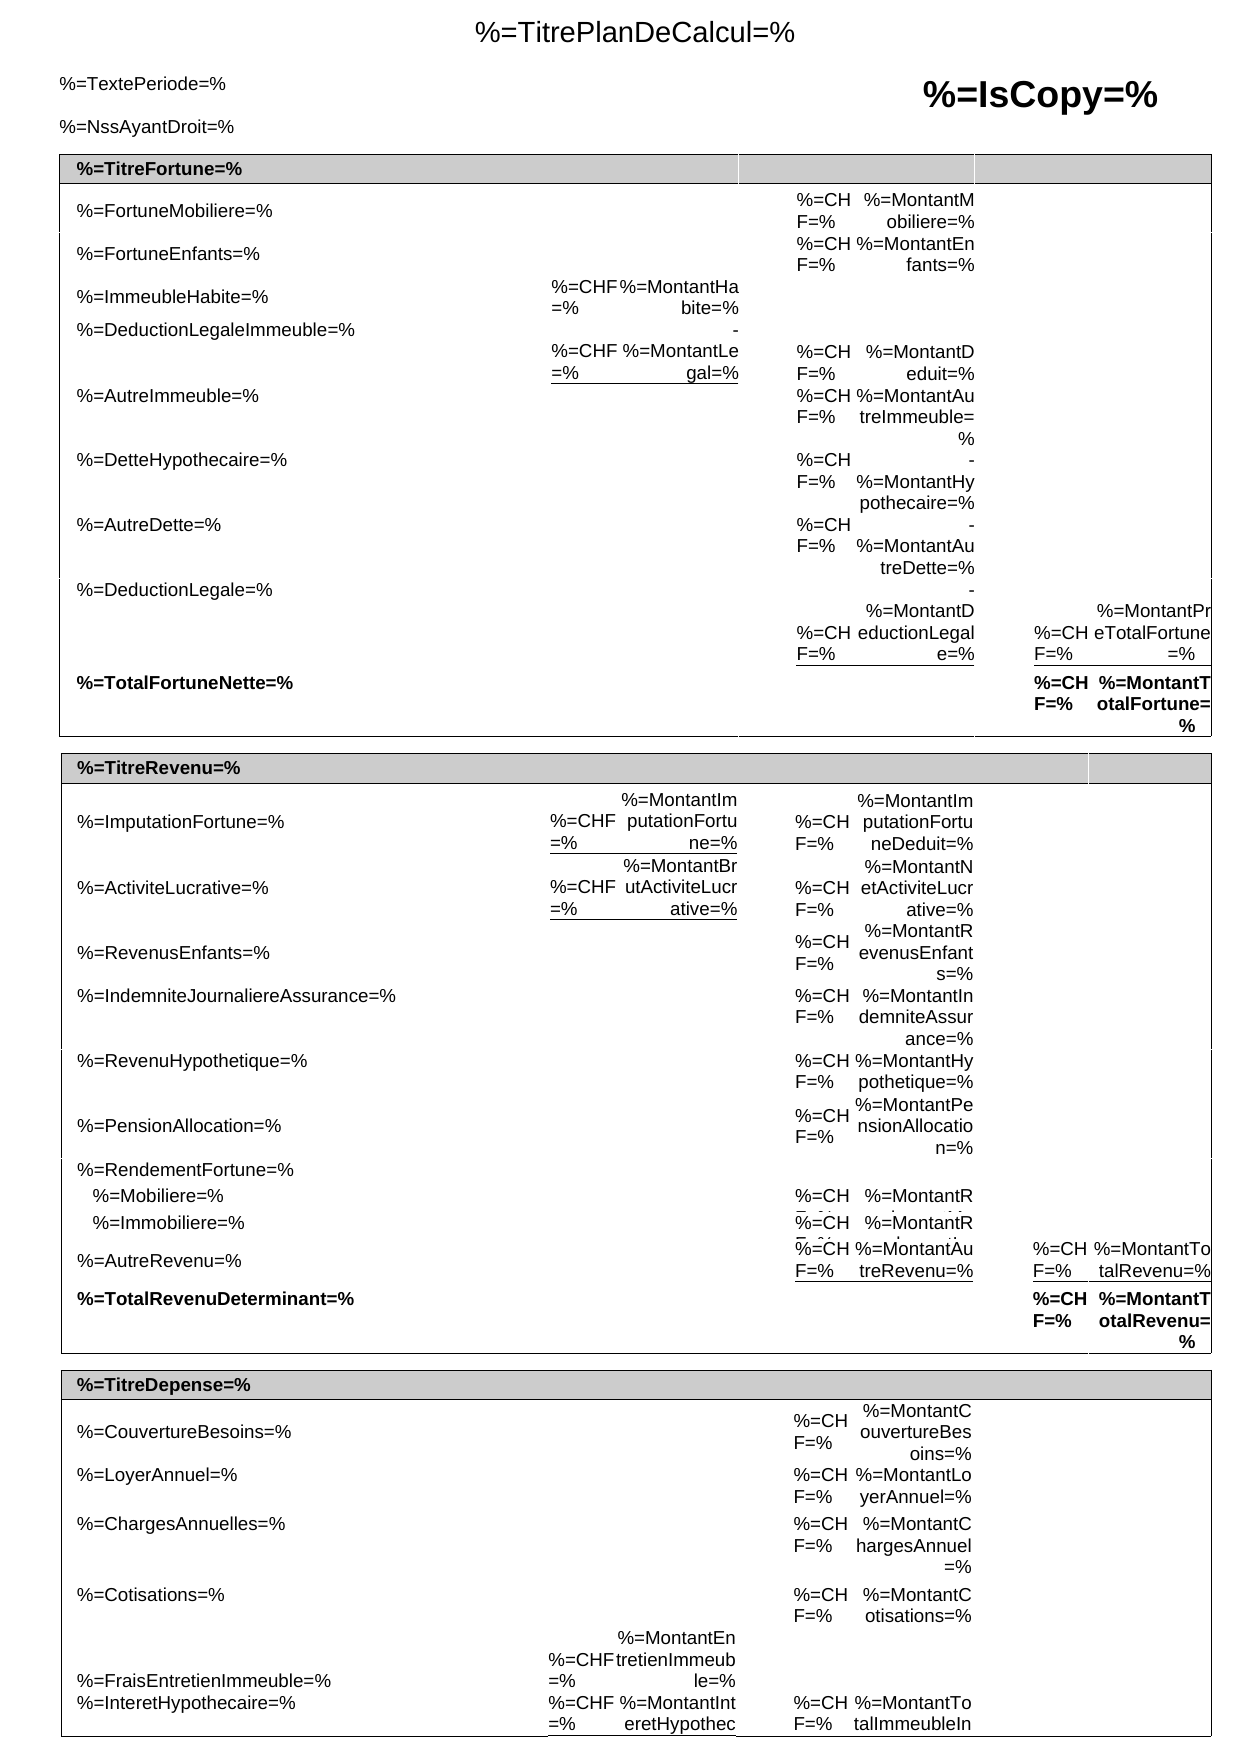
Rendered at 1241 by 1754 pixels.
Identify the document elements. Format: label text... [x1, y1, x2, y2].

table_cell [1090, 449, 1211, 514]
table_cell [975, 666, 1034, 736]
table_cell - %=MontantDeductionLegale=% [856, 579, 974, 665]
table_cell %=CHF=% [548, 1692, 615, 1735]
table_cell [548, 1464, 615, 1507]
table_cell %=FraisEntretienImmeuble=% [77, 1627, 548, 1692]
table_header [1031, 1371, 1087, 1399]
table_cell %=CHF=% [795, 1185, 854, 1212]
table_cell [739, 514, 796, 578]
table_cell [60, 514, 76, 578]
table_cell %=CHF=% [796, 319, 856, 384]
table_header [60, 155, 76, 183]
table_cell [1090, 233, 1211, 276]
table_cell [62, 1159, 77, 1185]
table_cell [971, 1627, 1031, 1692]
table_cell %=MontantAutreImmeuble=% [856, 384, 974, 449]
table_header [1090, 155, 1211, 183]
table_header [1034, 155, 1090, 183]
table_cell [1031, 1507, 1087, 1578]
table_cell [62, 1627, 77, 1692]
table_cell %=NssAyantDroit=% [59, 115, 870, 137]
table_header [853, 1371, 971, 1399]
table_cell %=CHF=% [795, 1238, 854, 1281]
table_cell %=MontantInteretHypothec [615, 1692, 736, 1735]
table_cell %=CHF=% [796, 449, 856, 514]
table_cell [62, 1464, 77, 1507]
table_header [1089, 754, 1211, 783]
table_cell [62, 1094, 77, 1158]
table_cell %=AutreImmeuble=% [76, 384, 551, 449]
table_cell [736, 1692, 793, 1736]
table_cell [856, 276, 974, 319]
table_cell [1031, 1464, 1087, 1507]
table_cell [617, 985, 737, 1049]
table_cell [736, 1464, 793, 1507]
table_cell [1034, 184, 1090, 232]
table_cell [1033, 920, 1088, 985]
table_cell %=MontantCotisations=% [853, 1578, 971, 1627]
table_cell [62, 1282, 77, 1353]
table_cell [550, 920, 617, 985]
table_cell [617, 1282, 737, 1353]
table_cell %=CHF=% [550, 784, 617, 853]
table_cell %=CHF=% [796, 384, 856, 449]
table_header [62, 1371, 77, 1399]
table_cell [618, 384, 738, 449]
table_cell [737, 854, 795, 920]
table_cell [973, 1094, 1033, 1158]
table_cell [1034, 319, 1090, 384]
table_cell [975, 319, 1034, 384]
table_header [548, 1371, 615, 1399]
table_cell [1089, 854, 1211, 920]
table_cell [60, 184, 76, 232]
table_cell %=FortuneMobiliere=% [76, 184, 551, 232]
table_cell [1034, 233, 1090, 276]
table_cell [975, 449, 1034, 514]
table_cell [975, 184, 1034, 232]
table_cell [975, 514, 1034, 578]
table_header [739, 155, 796, 183]
table_cell [60, 319, 76, 384]
table_cell %=MontantTotalRevenu=% [1089, 1238, 1211, 1281]
table_cell [1089, 920, 1211, 985]
table_cell [615, 1578, 736, 1627]
table_cell [975, 276, 1034, 319]
table_cell [973, 1238, 1033, 1282]
table_cell [550, 1212, 617, 1238]
table_cell %=PensionAllocation=% [77, 1094, 550, 1158]
table_cell %=MontantChargesAnnuel=% [853, 1507, 971, 1578]
table_cell %=RevenuHypothetique=% [77, 1050, 550, 1094]
table_cell %=CHF=% [795, 1050, 854, 1094]
table_cell %=InteretHypothecaire=% [77, 1692, 548, 1736]
table_cell [853, 1627, 971, 1692]
table_cell [618, 666, 738, 736]
table_cell %=MontantRendementMobiliere=% [854, 1185, 973, 1212]
table_cell [1090, 184, 1211, 232]
table_cell %=CHF=% [795, 985, 854, 1049]
table_cell [1031, 1400, 1087, 1464]
table_cell %=MontantTotalFortune=% [1090, 666, 1211, 736]
table_header [551, 155, 618, 183]
table_cell %=CHF=% [793, 1507, 853, 1578]
table_cell [62, 1400, 77, 1464]
table_cell [618, 184, 738, 232]
table_cell [739, 384, 796, 449]
table_header %=TitreRevenu=% [77, 754, 550, 783]
table_cell [617, 1159, 737, 1185]
table_cell %=ActiviteLucrative=% [77, 854, 550, 920]
table_cell [739, 579, 796, 666]
table_cell %=MontantImputationFortune=% [617, 784, 737, 853]
table_cell [975, 579, 1034, 666]
table_cell %=MontantImputationFortuneDeduit=% [854, 784, 973, 854]
table_cell [1033, 1094, 1088, 1158]
table_cell [62, 985, 77, 1049]
table_cell [615, 1507, 736, 1578]
table_cell [60, 449, 76, 514]
table_cell [1087, 1627, 1211, 1692]
table_cell [736, 1507, 793, 1578]
table_cell [1087, 1692, 1211, 1736]
table_cell [550, 1185, 617, 1212]
table_cell [973, 920, 1033, 985]
table_cell [62, 920, 77, 985]
table_cell [550, 1159, 617, 1185]
table_cell [62, 1692, 77, 1736]
table_cell [739, 319, 796, 384]
table_cell [739, 233, 796, 276]
table_cell [973, 1212, 1033, 1238]
table_cell [1033, 784, 1088, 854]
table_cell [795, 1282, 854, 1353]
table_cell [973, 1050, 1033, 1094]
table_cell [796, 666, 856, 736]
table_cell [739, 666, 796, 736]
table_header %=TitreFortune=% [76, 155, 551, 183]
table_cell %=MontantRevenusEnfants=% [854, 920, 973, 985]
table_cell [615, 1464, 736, 1507]
table_header [1033, 754, 1088, 783]
table_cell [795, 1159, 854, 1185]
table_cell [854, 1159, 973, 1185]
table_cell %=RevenusEnfants=% [77, 920, 550, 985]
table_cell %=MontantAutreRevenu=% [854, 1238, 973, 1281]
table_cell %=MontantHypothetique=% [854, 1050, 973, 1094]
table_header %=IsCopy=% [870, 72, 1211, 115]
table_cell [1090, 276, 1211, 319]
table_cell %=MontantCouvertureBesoins=% [853, 1400, 971, 1464]
table_cell %=CHF=% [551, 276, 618, 319]
table_cell %=DeductionLegale=% [76, 579, 551, 666]
table_cell [550, 1282, 617, 1353]
table_cell %=CHF=% [548, 1627, 615, 1692]
table_header [736, 1371, 793, 1399]
table_cell [737, 1238, 795, 1282]
table_cell [551, 233, 618, 276]
table_cell [60, 579, 76, 666]
table_cell [60, 233, 76, 276]
table_cell [618, 514, 738, 578]
table_cell [973, 1282, 1033, 1353]
table_cell [1090, 319, 1211, 384]
table_cell [62, 1185, 77, 1212]
table_header %=TextePeriode=% [59, 72, 870, 115]
table_cell [870, 115, 1211, 137]
table_cell %=CHF=% [1034, 579, 1090, 665]
table_cell %=CHF=% [795, 1094, 854, 1158]
table_cell [62, 854, 77, 920]
table_cell [973, 854, 1033, 920]
table_cell %=CHF=% [1034, 666, 1090, 736]
table_cell [548, 1507, 615, 1578]
table_cell [793, 1627, 853, 1692]
table_cell [973, 784, 1033, 854]
table_cell [1033, 1212, 1088, 1238]
table_cell [618, 233, 738, 276]
table_cell [973, 985, 1033, 1049]
table_cell [551, 449, 618, 514]
table_cell [550, 1050, 617, 1094]
table_cell %=TotalFortuneNette=% [76, 666, 551, 736]
table_cell %=CHF=% [796, 233, 856, 276]
table_header [618, 155, 738, 183]
table_cell [736, 1627, 793, 1692]
table_cell [1090, 384, 1211, 449]
table_cell %=MontantHabite=% [618, 276, 738, 319]
table_cell %=CHF=% [795, 1212, 854, 1238]
table_cell [617, 1094, 737, 1158]
table_cell [737, 1094, 795, 1158]
table_cell [1087, 1464, 1211, 1507]
table_cell %=DetteHypothecaire=% [76, 449, 551, 514]
table_cell [617, 1185, 737, 1212]
table_cell [617, 1238, 737, 1282]
table_cell [973, 1185, 1033, 1212]
table_cell [1034, 384, 1090, 449]
table_cell [1031, 1627, 1087, 1692]
table_cell [60, 276, 76, 319]
table_cell %=CHF=% [793, 1400, 853, 1464]
table_cell %=ImmeubleHabite=% [76, 276, 551, 319]
table_cell [1087, 1507, 1211, 1578]
table_cell [737, 1050, 795, 1094]
table_cell [1090, 514, 1211, 578]
table_cell %=MontantNetActiviteLucrative=% [854, 854, 973, 920]
table_cell %=MontantLoyerAnnuel=% [853, 1464, 971, 1507]
table_cell %=FortuneEnfants=% [76, 233, 551, 276]
table_cell [736, 1400, 793, 1464]
table_cell [971, 1578, 1031, 1627]
table_cell %=MontantIndemniteAssurance=% [854, 985, 973, 1049]
table_cell %=CHF=% [550, 854, 617, 919]
table_cell [1034, 449, 1090, 514]
table_cell %=ChargesAnnuelles=% [77, 1507, 548, 1578]
table_header %=TitreDepense=% [77, 1371, 548, 1399]
table_cell %=CouvertureBesoins=% [77, 1400, 548, 1464]
table_cell [617, 1050, 737, 1094]
table_header [617, 754, 737, 783]
table_cell [854, 1282, 973, 1353]
table_cell [737, 1185, 795, 1212]
table_header [1087, 1371, 1211, 1399]
table_cell [62, 1050, 77, 1094]
table_cell [1087, 1578, 1211, 1627]
table_cell %=CHF=% [1033, 1238, 1088, 1281]
table_cell %=LoyerAnnuel=% [77, 1464, 548, 1507]
table_cell [1089, 1050, 1211, 1094]
table_cell %=CHF=% [793, 1578, 853, 1627]
table_cell [737, 1212, 795, 1238]
table_cell [618, 449, 738, 514]
table_header [973, 754, 1033, 783]
table_cell [62, 784, 77, 854]
table_cell [1034, 276, 1090, 319]
table_cell %=AutreDette=% [76, 514, 551, 578]
table_cell %=MontantMobiliere=% [856, 184, 974, 232]
table_cell [617, 920, 737, 985]
table_cell [739, 184, 796, 232]
table_cell [550, 1094, 617, 1158]
table_header [615, 1371, 736, 1399]
table_cell [548, 1578, 615, 1627]
table_cell [1089, 1094, 1211, 1158]
table_cell [1089, 1159, 1211, 1185]
table_header [62, 754, 77, 783]
table_header [854, 754, 973, 783]
table_cell [551, 184, 618, 232]
table_cell - %=MontantAutreDette=% [856, 514, 974, 578]
table_cell [737, 784, 795, 854]
table_cell %=MontantPensionAllocation=% [854, 1094, 973, 1158]
table_cell %=Mobiliere=% [77, 1185, 550, 1212]
table_cell [62, 1212, 77, 1238]
table_header [737, 754, 795, 783]
table_cell [856, 666, 974, 736]
table_cell %=CHF=% [796, 514, 856, 578]
table_cell [737, 1159, 795, 1185]
table_cell [971, 1464, 1031, 1507]
table_cell [737, 1282, 795, 1353]
table_cell %=CHF=% [1033, 1282, 1088, 1353]
table_cell [62, 1578, 77, 1627]
table_cell [739, 449, 796, 514]
table_cell %=MontantEntretienImmeuble=% [615, 1627, 736, 1692]
table_header [856, 155, 974, 183]
table_cell [1033, 1050, 1088, 1094]
table_cell [550, 985, 617, 1049]
table_cell [1031, 1692, 1087, 1736]
table_cell %=RendementFortune=% [77, 1159, 550, 1185]
table_cell - %=MontantHypothecaire=% [856, 449, 974, 514]
table_cell [1031, 1578, 1087, 1627]
table_cell [617, 1212, 737, 1238]
table_cell [971, 1400, 1031, 1464]
table_cell %=Cotisations=% [77, 1578, 548, 1627]
table_cell %=MontantTotalImmeubleIn [853, 1692, 971, 1736]
table_cell [736, 1578, 793, 1627]
table_header [796, 155, 856, 183]
table_cell [1033, 854, 1088, 920]
table_cell %=MontantPreTotalFortune=% [1090, 579, 1211, 665]
table_cell [1033, 1159, 1088, 1185]
table_cell %=CHF=% [796, 184, 856, 232]
table_header [550, 754, 617, 783]
table_cell [60, 666, 76, 736]
table_cell [1033, 985, 1088, 1049]
table_cell [796, 276, 856, 319]
table_cell [551, 666, 618, 736]
table_cell [739, 276, 796, 319]
table_cell [60, 384, 76, 449]
table_cell %=MontantRendementImmobiliere=% [854, 1212, 973, 1238]
table_cell [1089, 985, 1211, 1049]
table_cell [615, 1400, 736, 1464]
table_cell %=MontantDeduit=% [856, 319, 974, 384]
table_cell [971, 1507, 1031, 1578]
table_cell %=CHF=% [796, 579, 856, 665]
table_cell [1089, 1212, 1211, 1238]
text %=TitrePlanDeCalcul=% [59, 15, 1211, 48]
table_cell %=CHF=% [551, 319, 618, 383]
table_cell %=TotalRevenuDeterminant=% [77, 1282, 550, 1353]
table_cell %=AutreRevenu=% [77, 1238, 550, 1282]
table_cell [975, 233, 1034, 276]
table_cell [1087, 1400, 1211, 1464]
table_cell %=MontantBrutActiviteLucrative=% [617, 854, 737, 919]
table_cell %=CHF=% [793, 1692, 853, 1736]
table_cell %=Immobiliere=% [77, 1212, 550, 1238]
table_cell [618, 579, 738, 666]
table_cell %=CHF=% [793, 1464, 853, 1507]
table_header [795, 754, 854, 783]
table_cell %=MontantTotalRevenu=% [1089, 1282, 1211, 1353]
table_cell [551, 579, 618, 666]
table_header [975, 155, 1034, 183]
table_cell %=CHF=% [795, 784, 854, 854]
table_cell %=DeductionLegaleImmeuble=% [76, 319, 551, 384]
table_cell [737, 985, 795, 1049]
table_cell %=CHF=% [795, 854, 854, 920]
table_cell [1089, 784, 1211, 854]
table_cell - %=MontantLegal=% [618, 319, 738, 383]
table_cell [971, 1692, 1031, 1736]
table_header [793, 1371, 853, 1399]
table_cell %=CHF=% [795, 920, 854, 985]
table_cell %=IndemniteJournaliereAssurance=% [77, 985, 550, 1049]
table_cell %=MontantEnfants=% [856, 233, 974, 276]
table_cell [737, 920, 795, 985]
table_cell [548, 1400, 615, 1464]
table_cell [62, 1238, 77, 1282]
table_cell [62, 1507, 77, 1578]
table_cell [1089, 1185, 1211, 1212]
table_cell [1034, 514, 1090, 578]
table_cell [551, 384, 618, 449]
table_cell [1033, 1185, 1088, 1212]
table_cell [975, 384, 1034, 449]
table_header [971, 1371, 1031, 1399]
table_cell [973, 1159, 1033, 1185]
table_cell [551, 514, 618, 578]
table_cell %=ImputationFortune=% [77, 784, 550, 854]
table_cell [550, 1238, 617, 1282]
